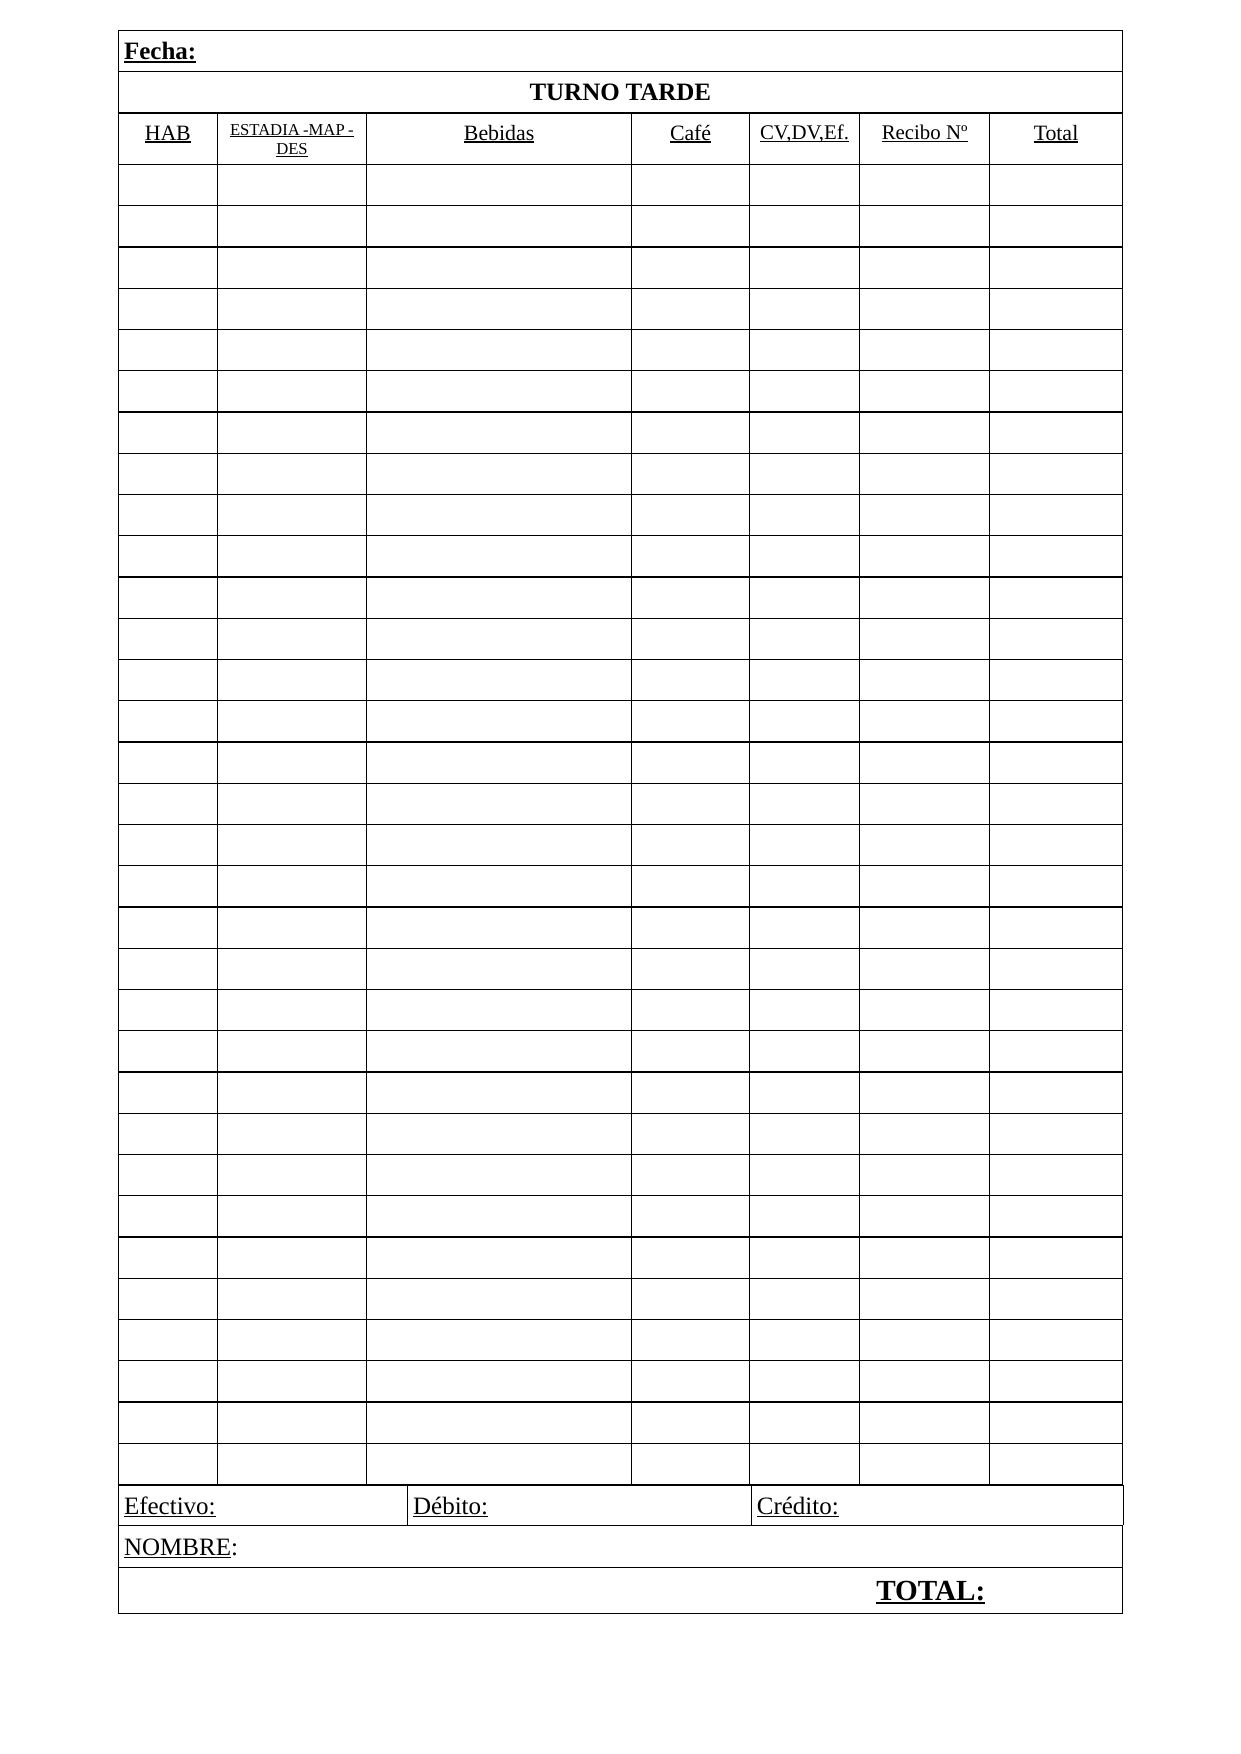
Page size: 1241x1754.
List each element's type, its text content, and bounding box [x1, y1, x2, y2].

table_cell [119, 330, 217, 370]
table_cell [218, 1155, 366, 1195]
table_cell [367, 413, 631, 453]
table_cell [990, 289, 1122, 329]
table_cell [218, 908, 366, 948]
table_cell [218, 1031, 366, 1071]
table_cell [119, 536, 217, 576]
table_cell [750, 578, 859, 618]
table_cell [860, 701, 989, 741]
table_cell [632, 619, 749, 659]
table_cell [750, 784, 859, 824]
table_cell [632, 495, 749, 535]
table_cell [750, 1155, 859, 1195]
table_cell [367, 454, 631, 494]
table_cell [632, 371, 749, 411]
table_cell [750, 866, 859, 906]
table_cell [750, 1403, 859, 1443]
table_cell [218, 206, 366, 246]
table_cell [218, 1403, 366, 1443]
table_cell [632, 1155, 749, 1195]
table_cell [990, 371, 1122, 411]
table_cell [218, 660, 366, 700]
table_cell [367, 1073, 631, 1113]
table_cell [367, 165, 631, 205]
table_cell [367, 1279, 631, 1319]
table_cell [632, 454, 749, 494]
table_cell [119, 1444, 217, 1484]
table_cell [119, 289, 217, 329]
table_cell [367, 495, 631, 535]
table_cell [990, 619, 1122, 659]
table_cell [990, 1031, 1122, 1071]
table_cell [218, 949, 366, 989]
table_header Efectivo: [119, 1486, 407, 1525]
table_cell [367, 990, 631, 1030]
table_cell [632, 743, 749, 783]
table_cell [860, 289, 989, 329]
table_cell [218, 825, 366, 865]
table_cell [119, 1320, 217, 1360]
table_cell [218, 578, 366, 618]
table_cell [218, 990, 366, 1030]
table_cell [990, 413, 1122, 453]
table_cell [119, 1114, 217, 1154]
table_cell [218, 1073, 366, 1113]
table_cell [119, 1031, 217, 1071]
table_cell [632, 784, 749, 824]
table_cell [860, 371, 989, 411]
table_cell [119, 949, 217, 989]
table_cell [632, 1320, 749, 1360]
table_cell [218, 1361, 366, 1401]
table_cell [750, 1238, 859, 1278]
table_cell [750, 1279, 859, 1319]
table_header Café [632, 114, 749, 164]
table_cell [860, 165, 989, 205]
table_cell [218, 1444, 366, 1484]
table_header NOMBRE: [119, 1526, 1122, 1567]
table_cell [119, 1279, 217, 1319]
table_cell [750, 206, 859, 246]
table_cell [632, 1238, 749, 1278]
table_cell [367, 330, 631, 370]
table_cell [119, 1155, 217, 1195]
table_cell [990, 1279, 1122, 1319]
table_cell [860, 1403, 989, 1443]
table_cell [750, 1320, 859, 1360]
table_cell [119, 908, 217, 948]
table_cell [750, 1114, 859, 1154]
table_cell [750, 165, 859, 205]
table_cell [990, 536, 1122, 576]
table_cell [367, 619, 631, 659]
table_cell [990, 701, 1122, 741]
table_cell [119, 1073, 217, 1113]
table_cell [367, 1320, 631, 1360]
table_header ESTADIA -MAP - DES [218, 114, 366, 164]
table_cell [367, 1196, 631, 1236]
table_cell [990, 206, 1122, 246]
table_cell [218, 743, 366, 783]
table_cell [750, 248, 859, 288]
table_cell [860, 660, 989, 700]
table_cell [990, 165, 1122, 205]
table_cell [367, 248, 631, 288]
table_cell [990, 784, 1122, 824]
table_cell [860, 1155, 989, 1195]
table_cell [367, 1114, 631, 1154]
table_cell [750, 990, 859, 1030]
table_cell [218, 784, 366, 824]
table_cell [750, 413, 859, 453]
table_header Recibo Nº [860, 114, 989, 164]
table_header Bebidas [367, 114, 631, 164]
table_cell [860, 784, 989, 824]
table_cell [632, 1361, 749, 1401]
table_cell [218, 330, 366, 370]
table_cell [990, 330, 1122, 370]
table_cell [367, 1031, 631, 1071]
table_cell [632, 949, 749, 989]
table_header Fecha: [119, 31, 1122, 71]
table_cell [860, 619, 989, 659]
table_cell [750, 660, 859, 700]
table_cell [218, 866, 366, 906]
table_header HAB [119, 114, 217, 164]
table_cell [632, 165, 749, 205]
table_cell [119, 1361, 217, 1401]
table_cell [860, 495, 989, 535]
table_cell [750, 1073, 859, 1113]
table_cell [632, 1444, 749, 1484]
table_cell [119, 165, 217, 205]
table_cell [990, 1403, 1122, 1443]
table_cell [990, 248, 1122, 288]
table_cell [119, 1238, 217, 1278]
table_cell [632, 578, 749, 618]
table_cell [860, 578, 989, 618]
table_cell [860, 825, 989, 865]
table_cell [367, 825, 631, 865]
table_cell [119, 413, 217, 453]
table_cell [119, 701, 217, 741]
table_cell [367, 743, 631, 783]
table_cell [750, 949, 859, 989]
table_cell [367, 1155, 631, 1195]
table_cell [632, 1031, 749, 1071]
table_cell [750, 701, 859, 741]
table_cell [750, 371, 859, 411]
table_cell [632, 660, 749, 700]
table_cell [990, 990, 1122, 1030]
table_cell [367, 371, 631, 411]
table_cell [218, 413, 366, 453]
table_cell [367, 1403, 631, 1443]
table_cell [860, 908, 989, 948]
table_cell [367, 784, 631, 824]
table_cell [750, 1444, 859, 1484]
table_cell [632, 206, 749, 246]
table_cell [632, 330, 749, 370]
table_cell [367, 206, 631, 246]
table_cell [990, 454, 1122, 494]
table_cell [860, 330, 989, 370]
table_cell [367, 578, 631, 618]
table_cell [632, 289, 749, 329]
table_cell [860, 248, 989, 288]
table_cell [119, 784, 217, 824]
table_cell [990, 949, 1122, 989]
table_cell [632, 536, 749, 576]
table_cell [119, 1196, 217, 1236]
table_cell [750, 495, 859, 535]
table_cell [860, 536, 989, 576]
table_cell [860, 1031, 989, 1071]
table_cell [750, 1361, 859, 1401]
table_cell [860, 1361, 989, 1401]
table_cell [367, 908, 631, 948]
table_header Total [990, 114, 1122, 164]
table_cell [367, 289, 631, 329]
table_cell [218, 1238, 366, 1278]
table_cell [218, 371, 366, 411]
table_cell [990, 743, 1122, 783]
table_cell [119, 495, 217, 535]
table_cell [860, 949, 989, 989]
table_cell [367, 1444, 631, 1484]
table_cell [990, 660, 1122, 700]
table_cell [990, 578, 1122, 618]
table_cell [218, 1279, 366, 1319]
table_cell [632, 1114, 749, 1154]
table_cell [860, 866, 989, 906]
table_cell [750, 908, 859, 948]
table_cell [632, 413, 749, 453]
table_cell [119, 454, 217, 494]
table_cell [860, 1279, 989, 1319]
table_cell [218, 536, 366, 576]
table_cell [218, 454, 366, 494]
table_cell [860, 990, 989, 1030]
table_cell [119, 743, 217, 783]
table_cell [119, 866, 217, 906]
table_cell [119, 825, 217, 865]
table_cell [990, 1196, 1122, 1236]
table_header Crédito: [752, 1486, 1123, 1525]
table_header CV,DV,Ef. [750, 114, 859, 164]
table_cell [632, 1073, 749, 1113]
table_cell [860, 1238, 989, 1278]
table_cell [860, 454, 989, 494]
table_cell [990, 1361, 1122, 1401]
table_cell [632, 866, 749, 906]
table_cell [367, 1361, 631, 1401]
table_cell [750, 619, 859, 659]
table_cell [119, 1403, 217, 1443]
table_cell [119, 371, 217, 411]
table_cell [632, 1196, 749, 1236]
table_cell [367, 866, 631, 906]
table_cell TURNO TARDE [119, 72, 1122, 112]
table_cell [860, 1114, 989, 1154]
table_cell [119, 578, 217, 618]
table_cell [119, 990, 217, 1030]
table_cell [860, 743, 989, 783]
table_cell [750, 289, 859, 329]
table_cell [750, 1196, 859, 1236]
table_cell [990, 1320, 1122, 1360]
table_cell [367, 660, 631, 700]
table_cell [750, 825, 859, 865]
table_cell [367, 1238, 631, 1278]
table_cell [632, 908, 749, 948]
table_cell [218, 495, 366, 535]
table_cell [218, 1196, 366, 1236]
table_cell [119, 660, 217, 700]
table_cell [990, 1114, 1122, 1154]
table_cell [750, 743, 859, 783]
table_cell [119, 619, 217, 659]
table_cell [990, 1155, 1122, 1195]
table_cell TOTAL: [119, 1568, 1122, 1613]
table_cell [990, 1073, 1122, 1113]
table_cell [632, 701, 749, 741]
table_cell [632, 1279, 749, 1319]
table_cell [119, 248, 217, 288]
table_cell [367, 701, 631, 741]
table_cell [750, 536, 859, 576]
table_cell [860, 1196, 989, 1236]
table_cell [632, 1403, 749, 1443]
table_cell [119, 206, 217, 246]
table_cell [750, 454, 859, 494]
table_cell [990, 1444, 1122, 1484]
table_cell [990, 866, 1122, 906]
table_cell [632, 990, 749, 1030]
table_cell [218, 289, 366, 329]
table_cell [632, 248, 749, 288]
table_cell [218, 165, 366, 205]
table_cell [367, 536, 631, 576]
table_cell [860, 206, 989, 246]
table_cell [990, 495, 1122, 535]
table_cell [218, 619, 366, 659]
table_cell [860, 1073, 989, 1113]
table_cell [860, 1320, 989, 1360]
table_cell [218, 701, 366, 741]
table_header Débito: [408, 1486, 751, 1525]
table_cell [632, 825, 749, 865]
table_cell [990, 825, 1122, 865]
table_cell [750, 1031, 859, 1071]
table_cell [990, 1238, 1122, 1278]
table_cell [367, 949, 631, 989]
table_cell [860, 413, 989, 453]
table_cell [990, 908, 1122, 948]
table_cell [218, 1114, 366, 1154]
table_cell [750, 330, 859, 370]
table_cell [218, 248, 366, 288]
table_cell [860, 1444, 989, 1484]
table_cell [218, 1320, 366, 1360]
